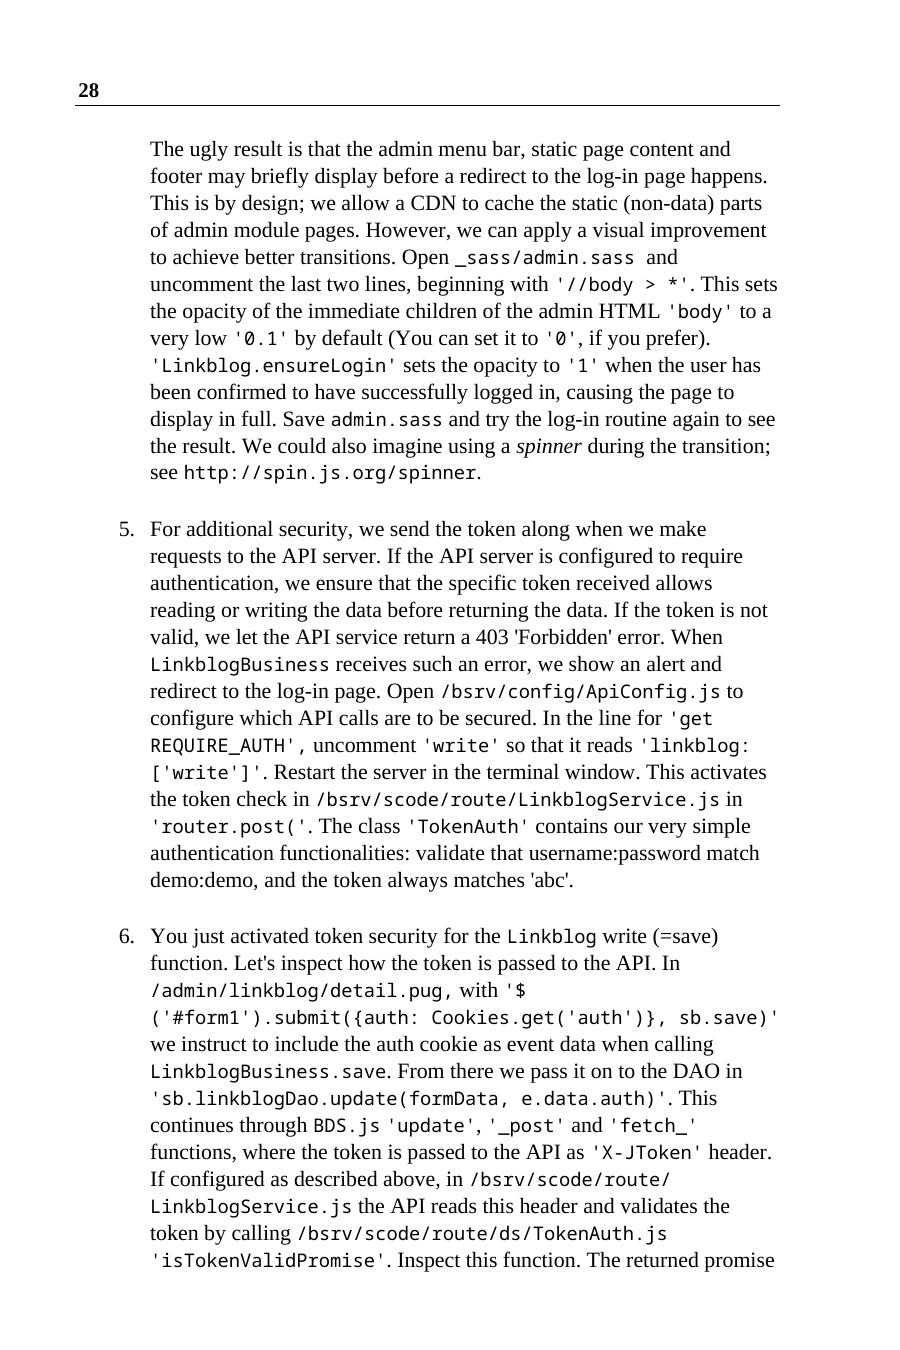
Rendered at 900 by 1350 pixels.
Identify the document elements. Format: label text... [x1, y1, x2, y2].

list You just activated token security for the Linkblog write (=save) function. Let's inspect how the token is passed to the API. In /admin/linkblog/detail.pug, with '$('#form1').submit({auth: Cookies.get('auth')}, sb.save)' we instruct to include the auth cookie as event data when calling LinkblogBusiness.save. From there we pass it on to the DAO in 'sb.linkblogDao.update(formData, e.data.auth)'. This continues through BDS.js 'update', '_post' and 'fetch_' functions, where the token is passed to the API as 'X-JToken' header. If configured as described above, in /bsrv/scode/route/​LinkblogService.js the API reads this header and validates the token by calling /bsrv/scode/route/ds/TokenAuth.js 'isTokenValidPromise'. Inspect this function. The returned promise [105, 922, 780, 1273]
list For additional security, we send the token along when we make requests to the API server. If the API server is configured to require authentication, we ensure that the specific token received allows reading or writing the data before returning the data. If the token is not valid, we let the API service return a 403 'Forbidden' error. When LinkblogBusiness receives such an error, we show an alert and redirect to the log-in page. Open /bsrv/config/ApiConfig.js to configure which API calls are to be secured. In the line for 'get REQUIRE_AUTH', uncomment 'write' so that it reads 'linkblog: ['write']'. Restart the server in the terminal window. This activates the token check in /bsrv/scode/route/LinkblogService.js in 'router.post('. The class 'TokenAuth' contains our very simple authentication functionalities: validate that username:password match demo:demo, and the token always matches 'abc'. [105, 515, 780, 893]
list The ugly result is that the admin menu bar, static page content and footer may briefly display before a redirect to the log-in page happens. This is by design; we allow a CDN to cache the static (non-data) parts of admin module pages. However, we can apply a visual improvement to achieve better transitions. Open _sass/admin.sass and uncomment the last two lines, beginning with '//body > *'. This sets the opacity of the immediate children of the admin HTML 'body' to a very low '0.1' by default (You can set it to '0', if you prefer). 'Linkblog.ensureLogin' sets the opacity to '1' when the user has been confirmed to have successfully logged in, causing the page to display in full. Save admin.sass and try the log-in routine again to see the result. We could also imagine using a spinner during the transition; see http://spin.js.org/spinner. [105, 135, 780, 485]
